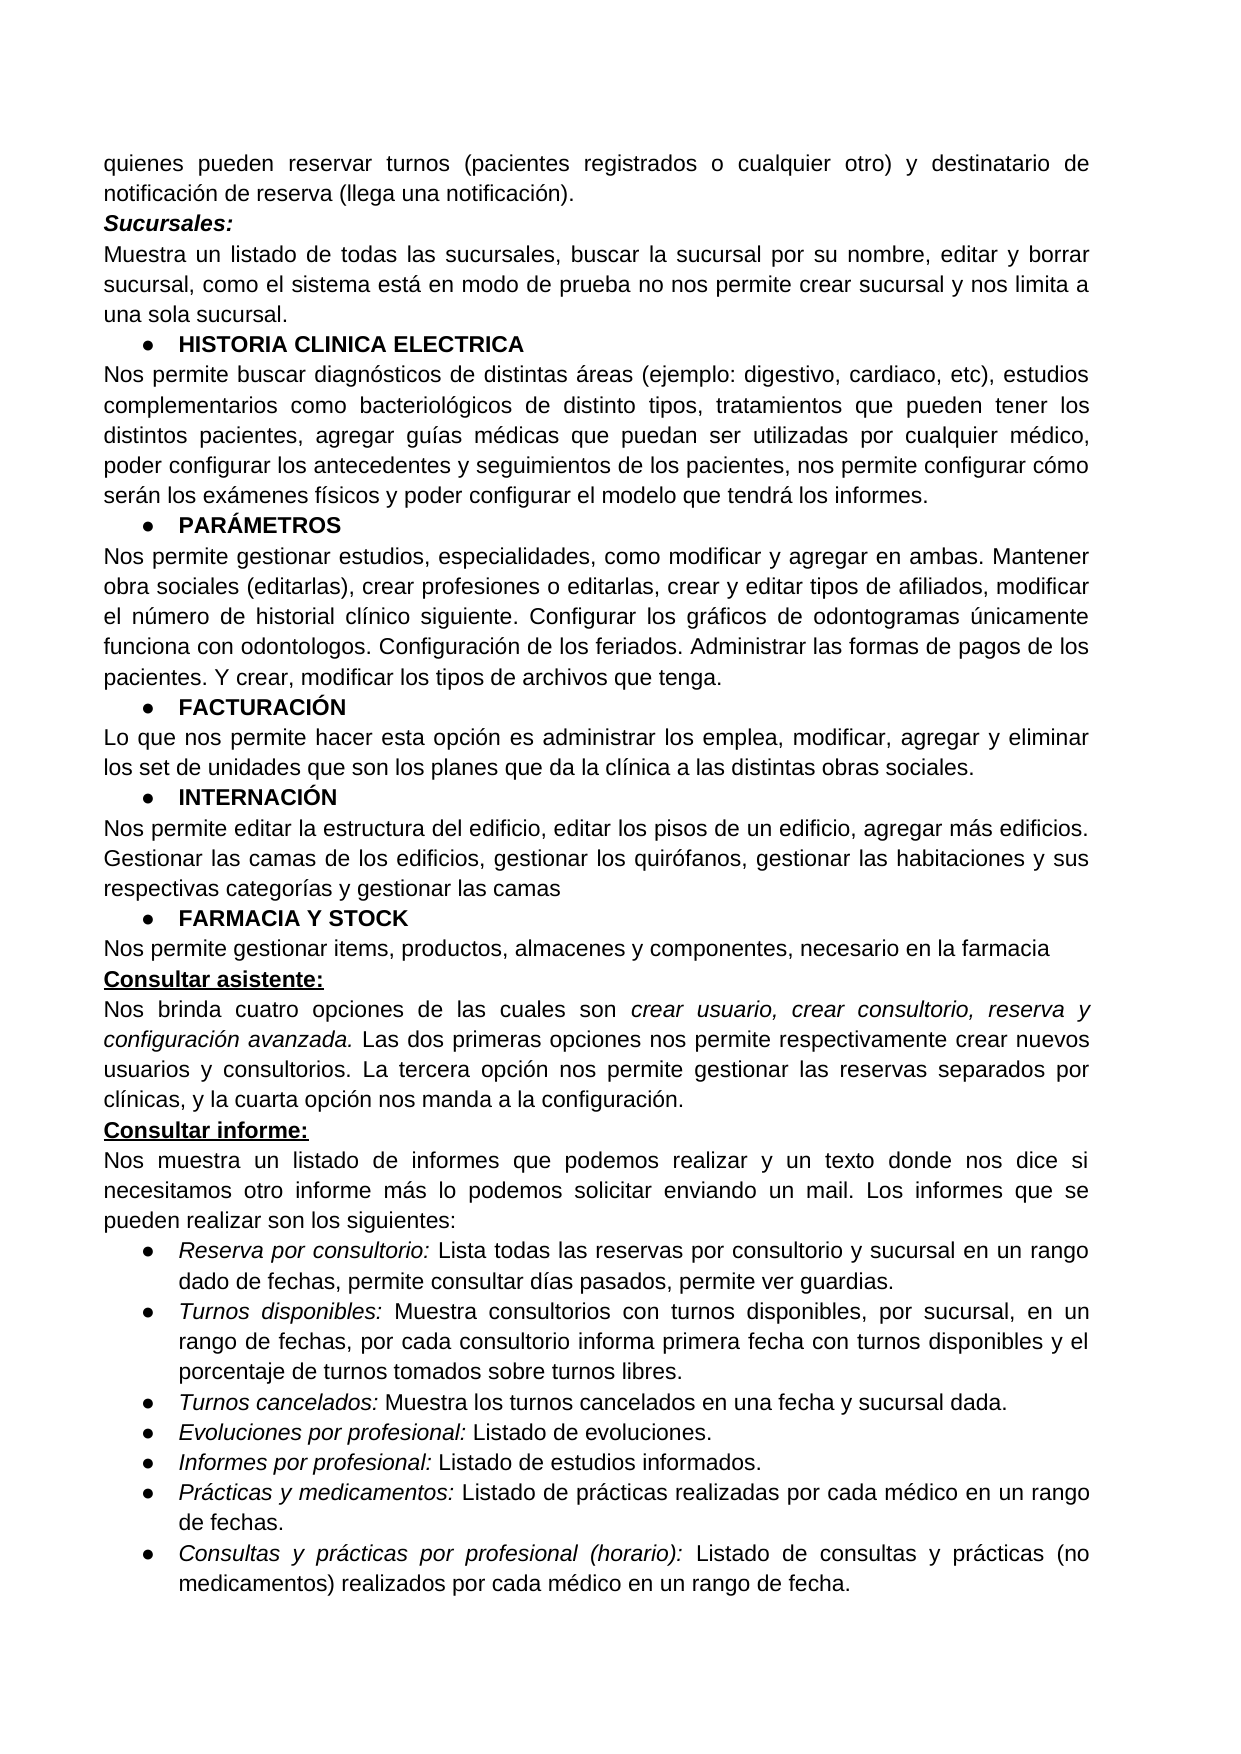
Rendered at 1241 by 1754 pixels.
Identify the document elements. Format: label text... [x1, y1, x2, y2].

text Consultar asistente: [103, 966, 1090, 992]
list FACTURACIÓN [141, 694, 1090, 720]
list Turnos cancelados: Muestra los turnos cancelados en una fecha y sucursal dada. [141, 1388, 1090, 1415]
list PARÁMETROS [141, 512, 1090, 539]
list Evoluciones por profesional: Listado de evoluciones. [141, 1419, 1090, 1445]
list FARMACIA Y STOCK [141, 905, 1090, 932]
text Nos muestra un listado de informes que podemos realizar y un texto donde nos dice si necesitamos otro informe más lo podemos solicitar enviando un mail. Los informes que se pueden realizar son los siguientes: [103, 1147, 1090, 1234]
list HISTORIA CLINICA ELECTRICA [141, 331, 1090, 358]
text Consultar informe: [103, 1117, 1090, 1143]
list Informes por profesional: Listado de estudios informados. [141, 1449, 1090, 1475]
text Nos brinda cuatro opciones de las cuales son crear usuario, crear consultorio, reserva y configuración avanzada. Las dos primeras opciones nos permite respectivamente crear nuevos usuarios y consultorios. La tercera opción nos permite gestionar las reservas separados por clínicas, y la cuarta opción nos manda a la configuración. [103, 996, 1090, 1113]
list Prácticas y medicamentos: Listado de prácticas realizadas por cada médico en un rango de fechas. [141, 1479, 1090, 1536]
text Sucursales: [103, 210, 1090, 237]
text Muestra un listado de todas las sucursales, buscar la sucursal por su nombre, editar y borrar sucursal, como el sistema está en modo de prueba no nos permite crear sucursal y nos limita a una sola sucursal. [103, 241, 1090, 327]
list Reserva por consultorio: Lista todas las reservas por consultorio y sucursal en un rango dado de fechas, permite consultar días pasados, permite ver guardias. [141, 1237, 1090, 1294]
text Nos permite gestionar estudios, especialidades, como modificar y agregar en ambas. Mantener obra sociales (editarlas), crear profesiones o editarlas, crear y editar tipos de afiliados, modificar el número de historial clínico siguiente. Configurar los gráficos de odontogramas únicamente funciona con odontologos. Configuración de los feriados. Administrar las formas de pagos de los pacientes. Y crear, modificar los tipos de archivos que tenga. [103, 543, 1090, 690]
text Nos permite buscar diagnósticos de distintas áreas (ejemplo: digestivo, cardiaco, etc), estudios complementarios como bacteriológicos de distinto tipos, tratamientos que pueden tener los distintos pacientes, agregar guías médicas que puedan ser utilizadas por cualquier médico, poder configurar los antecedentes y seguimientos de los pacientes, nos permite configurar cómo serán los exámenes físicos y poder configurar el modelo que tendrá los informes. [103, 361, 1090, 509]
list INTERNACIÓN [141, 784, 1090, 811]
text quienes pueden reservar turnos (pacientes registrados o cualquier otro) y destinatario de notificación de reserva (llega una notificación). [103, 150, 1090, 207]
text Nos permite editar la estructura del edificio, editar los pisos de un edificio, agregar más edificios. Gestionar las camas de los edificios, gestionar los quirófanos, gestionar las habitaciones y sus respectivas categorías y gestionar las camas [103, 814, 1090, 901]
text Nos permite gestionar items, productos, almacenes y componentes, necesario en la farmacia [103, 935, 1090, 962]
list Consultas y prácticas por profesional (horario): Listado de consultas y prácticas (no medicamentos) realizados por cada médico en un rango de fecha. [141, 1539, 1090, 1596]
text Lo que nos permite hacer esta opción es administrar los emplea, modificar, agregar y eliminar los set de unidades que son los planes que da la clínica a las distintas obras sociales. [103, 724, 1090, 781]
list Turnos disponibles: Muestra consultorios con turnos disponibles, por sucursal, en un rango de fechas, por cada consultorio informa primera fecha con turnos disponibles y el porcentaje de turnos tomados sobre turnos libres. [141, 1298, 1090, 1385]
